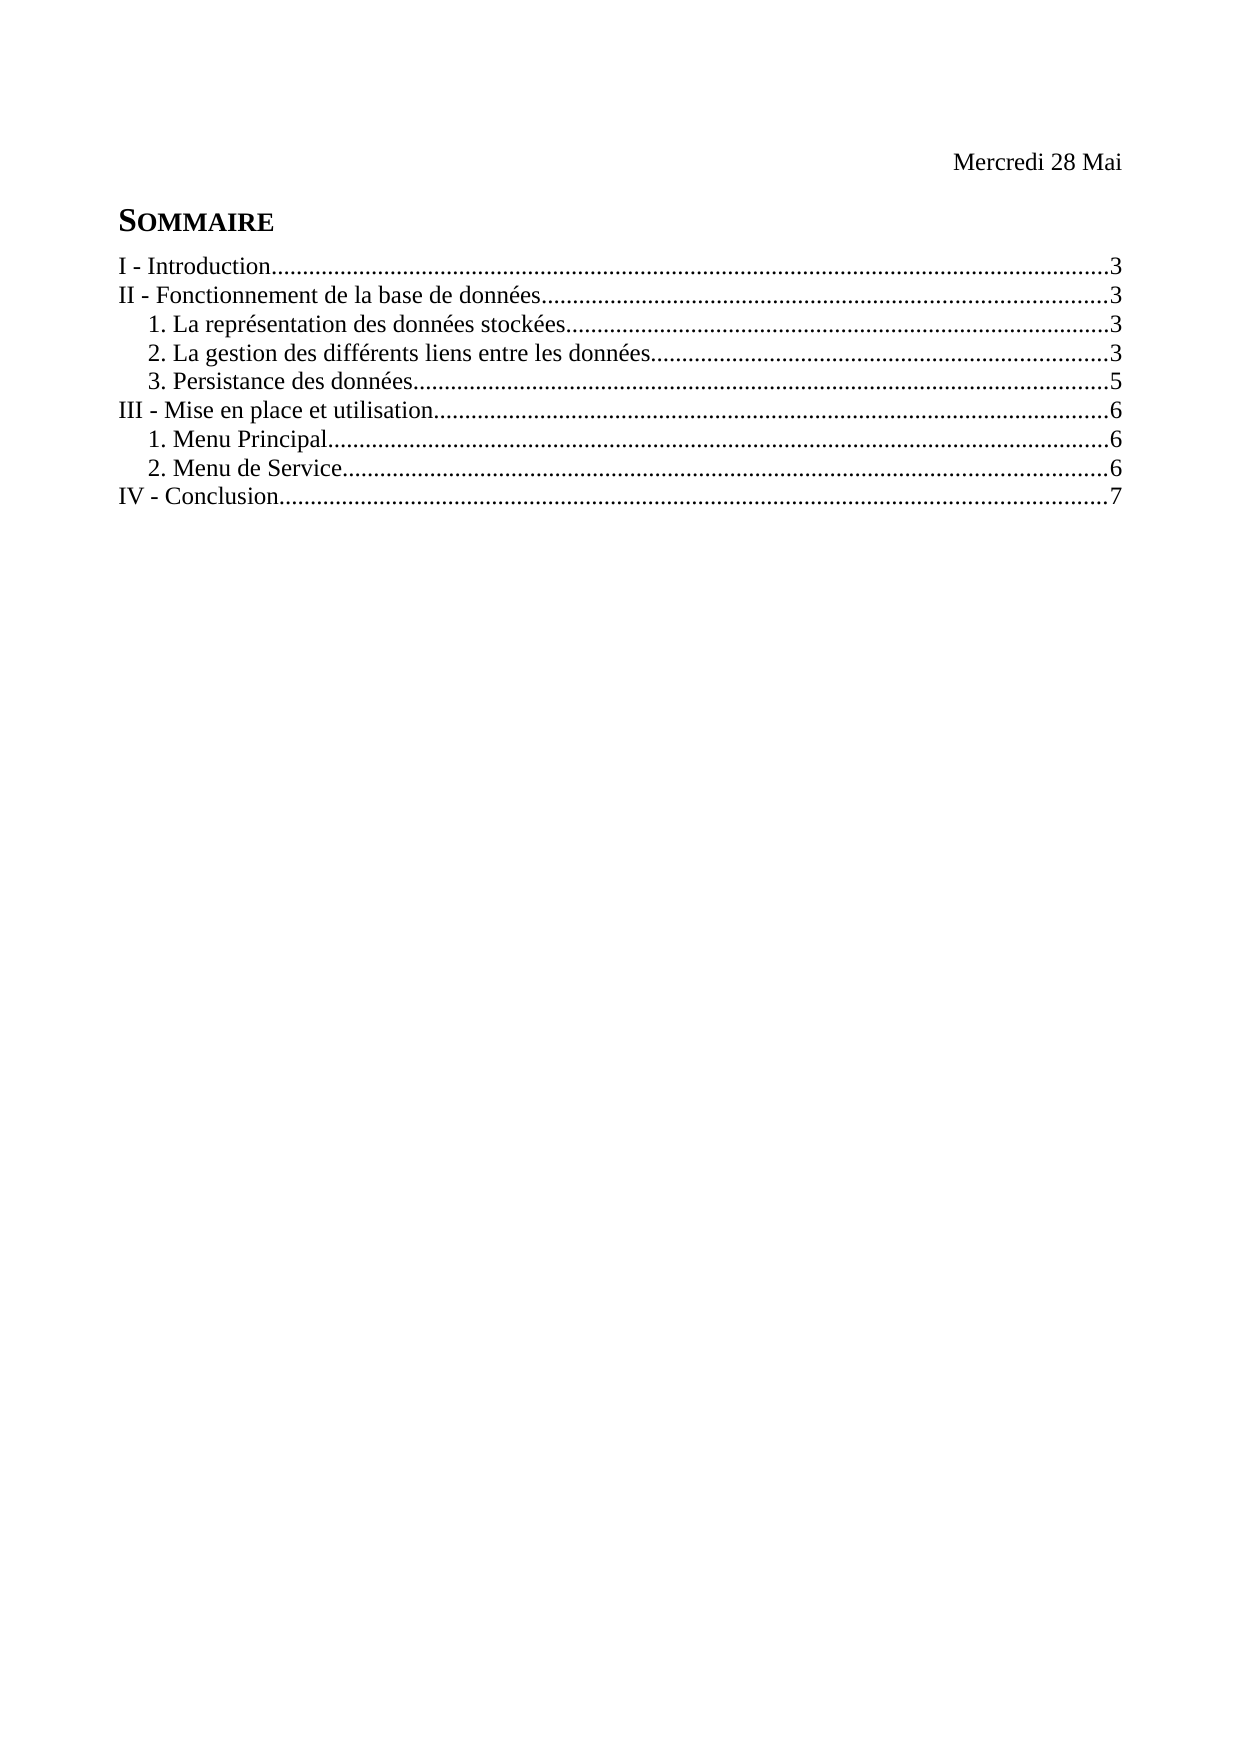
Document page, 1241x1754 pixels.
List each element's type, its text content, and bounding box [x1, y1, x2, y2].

text 3. Persistance des données 5 [148, 366, 1122, 395]
text II - Fonctionnement de la base de données 3 [118, 280, 1122, 309]
text 2. Menu de Service 6 [148, 453, 1122, 481]
text 1. Menu Principal 6 [148, 424, 1122, 453]
text I - Introduction 3 [118, 251, 1122, 280]
subtitle Sommaire [118, 201, 1122, 239]
text IV - Conclusion 7 [118, 481, 1122, 510]
text Mercredi 28 Mai [118, 147, 1122, 176]
text III - Mise en place et utilisation 6 [118, 395, 1122, 424]
text 2. La gestion des différents liens entre les données 3 [148, 338, 1122, 366]
text 1. La représentation des données stockées 3 [148, 309, 1122, 338]
